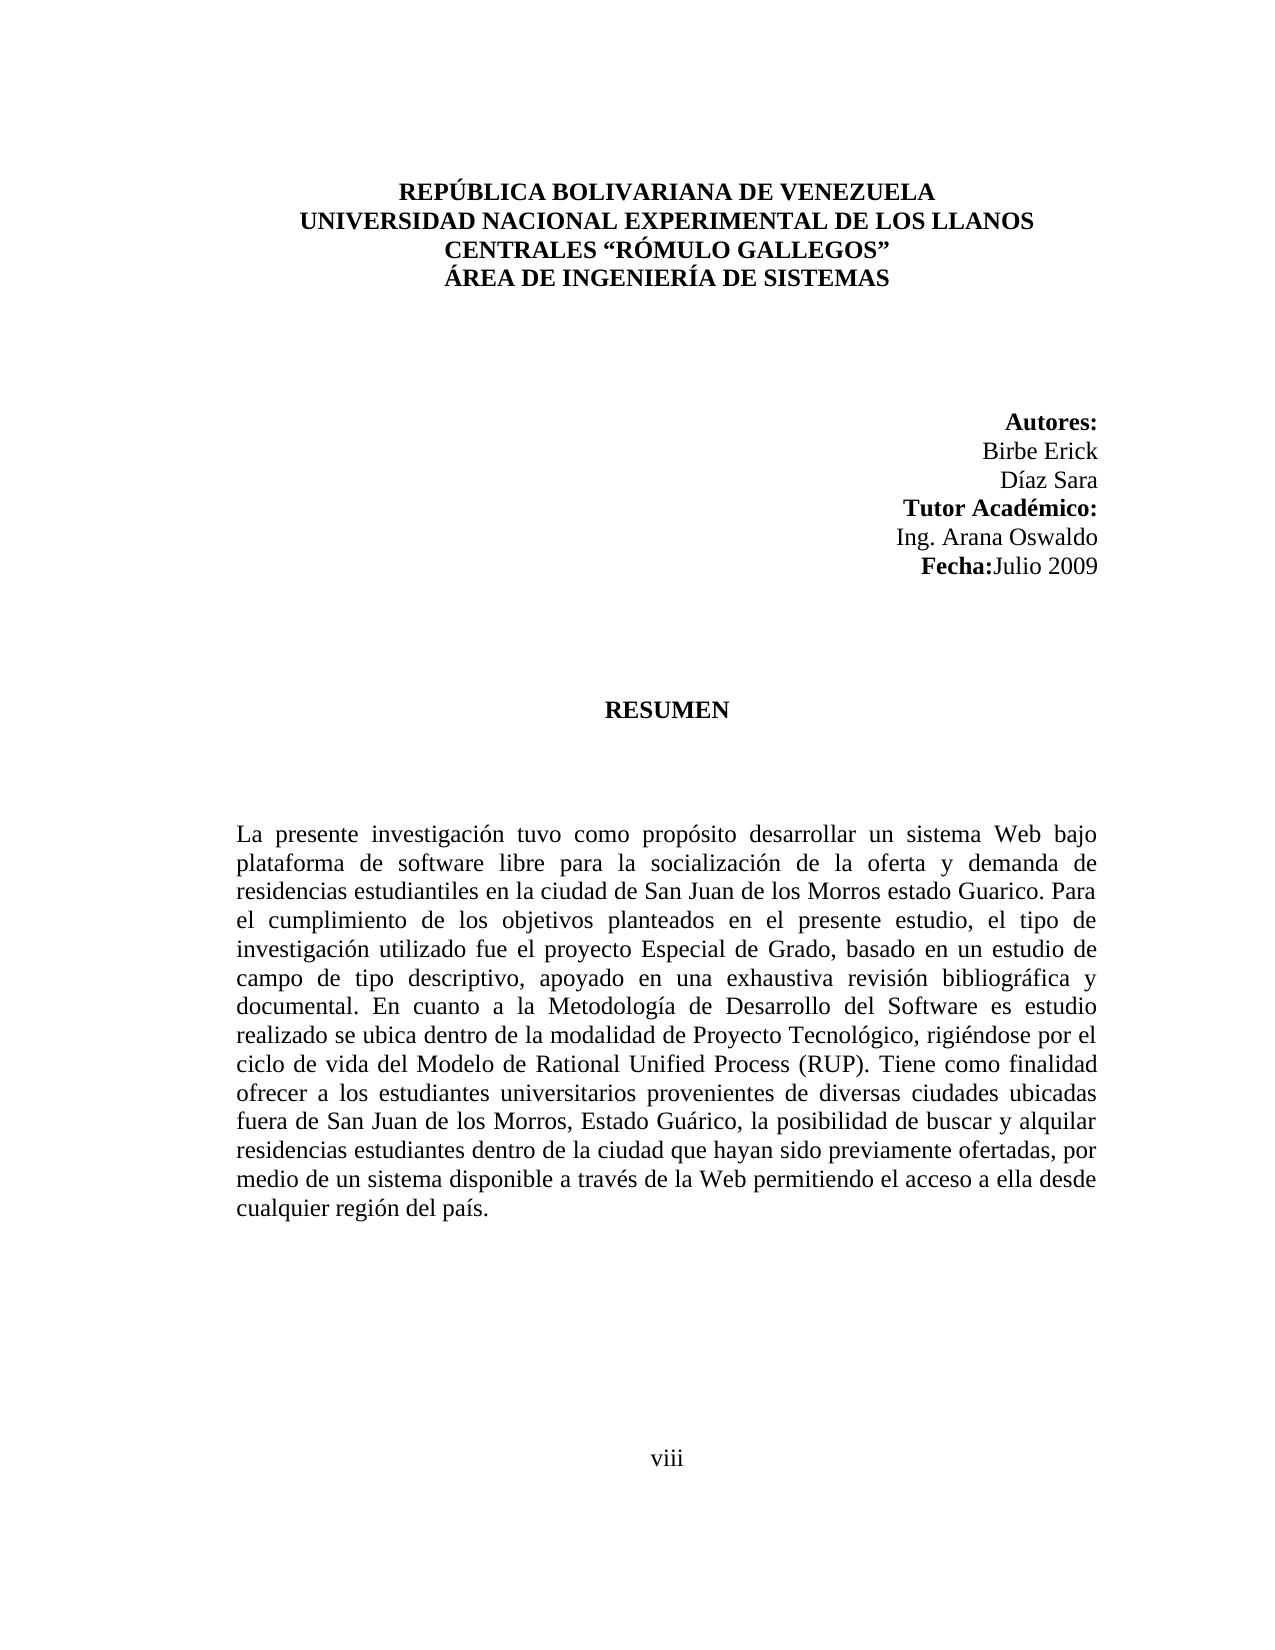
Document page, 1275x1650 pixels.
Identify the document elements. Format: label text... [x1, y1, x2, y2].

text La presente investigación tuvo como propósito desarrollar un sistema Web bajo plataforma de software libre para la socialización de la oferta y demanda de residencias estudiantiles en la ciudad de San Juan de los Morros estado Guarico. Para el cumplimiento de los objetivos planteados en el presente estudio, el tipo de investigación utilizado fue el proyecto Especial de Grado, basado en un estudio de campo de tipo descriptivo, apoyado en una exhaustiva revisión bibliográfica y documental. En cuanto a la Metodología de Desarrollo del Software es estudio realizado se ubica dentro de la modalidad de Proyecto Tecnológico, rigiéndose por el ciclo de vida del Modelo de Rational Unified Process (RUP). Tiene como finalidad ofrecer a los estudiantes universitarios provenientes de diversas ciudades ubicadas fuera de San Juan de los Morros, Estado Guárico, la posibilidad de buscar y alquilar residencias estudiantes dentro de la ciudad que hayan sido previamente ofertadas, por medio de un sistema disponible a través de la Web permitiendo el acceso a ella desde cualquier región del país. [236, 819, 1098, 1221]
text Ing. Arana Oswaldo [236, 522, 1098, 551]
text Birbe Erick [236, 436, 1098, 465]
text UNIVERSIDAD NACIONAL EXPERIMENTAL DE LOS LLANOS CENTRALES “RÓMULO GALLEGOS” [236, 206, 1098, 263]
text Fecha:Julio 2009 [236, 551, 1098, 580]
subtitle RESUMEN [236, 695, 1098, 723]
text REPÚBLICA BOLIVARIANA DE VENEZUELA [236, 177, 1098, 206]
text Díaz Sara [236, 465, 1098, 493]
text Autores: [236, 407, 1098, 436]
text ÁREA DE INGENIERÍA DE SISTEMAS [236, 263, 1098, 292]
text Tutor Académico: [236, 493, 1098, 522]
